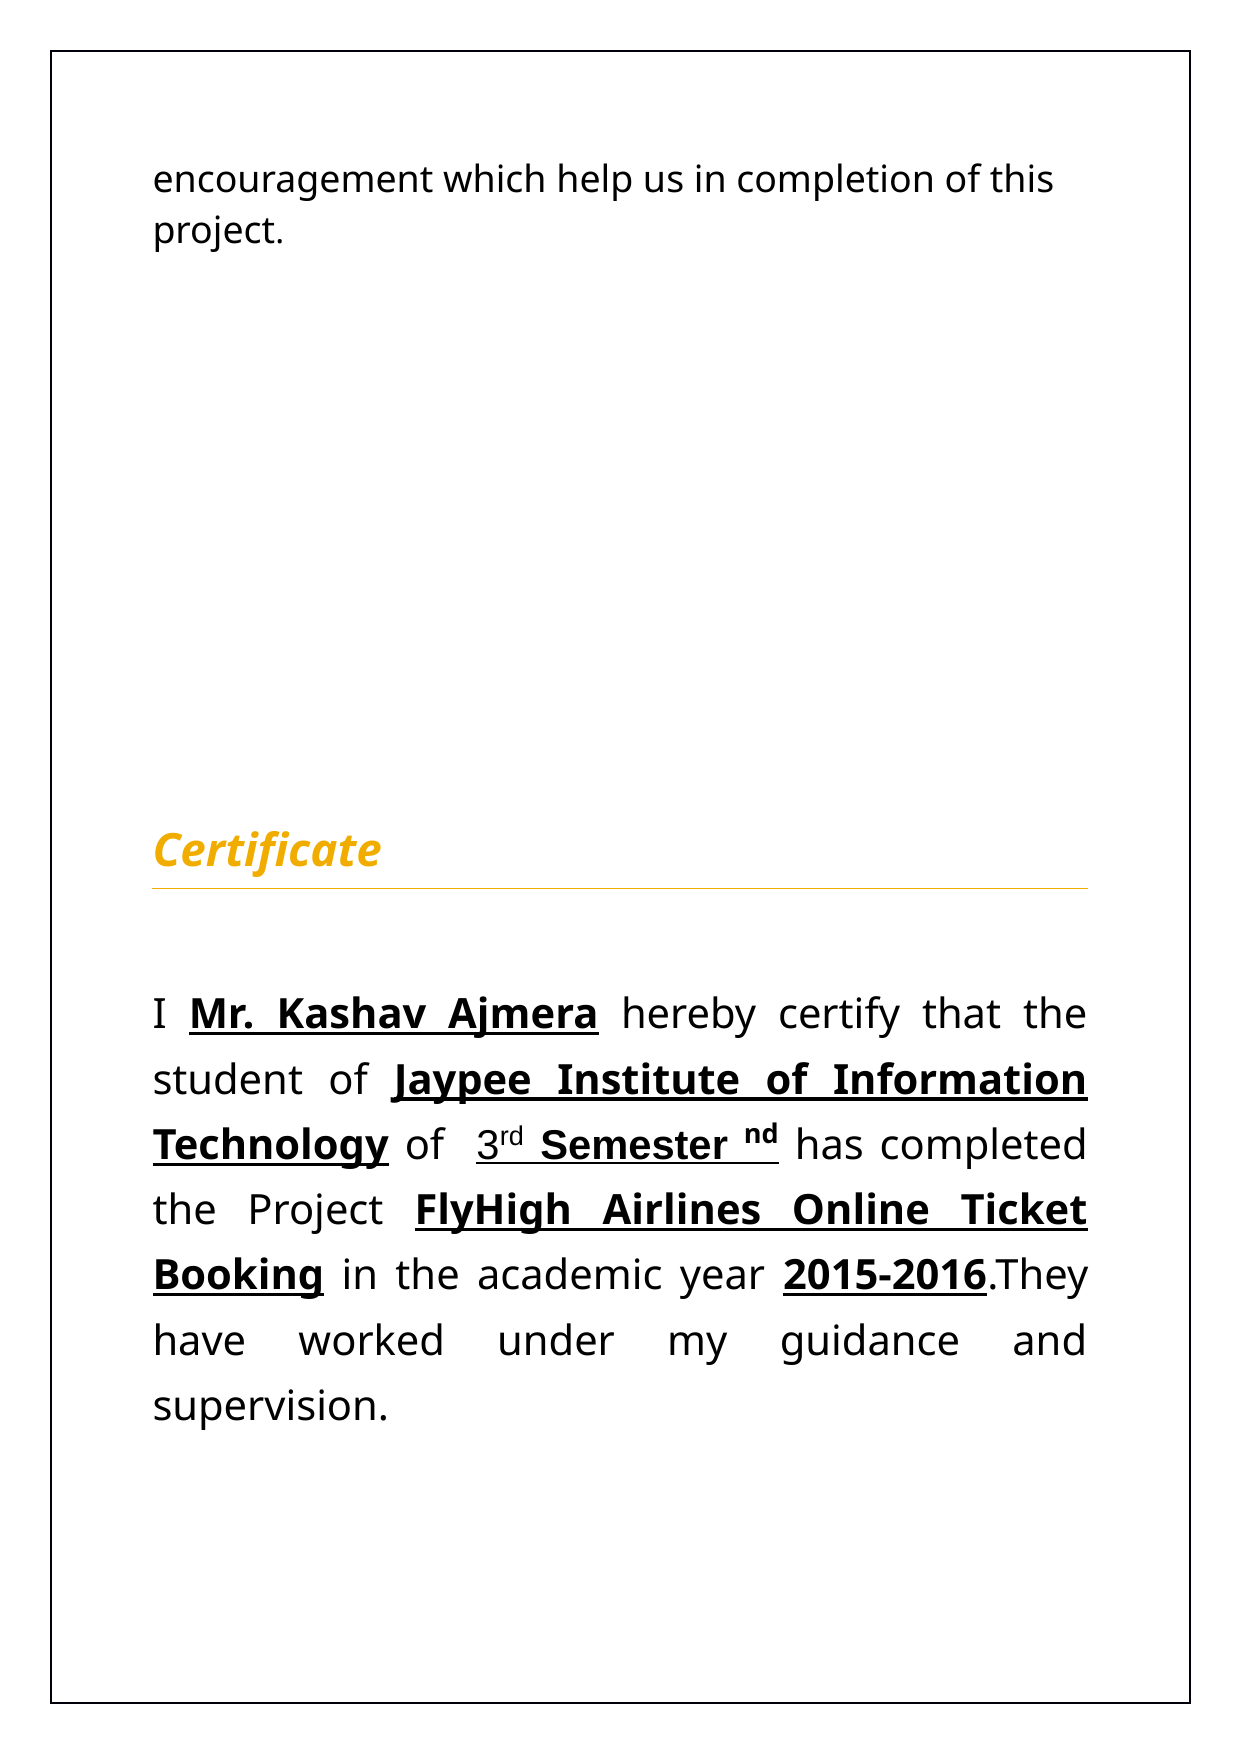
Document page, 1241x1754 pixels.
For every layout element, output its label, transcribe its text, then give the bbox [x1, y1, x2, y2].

text Certificate [152, 817, 1088, 888]
text encouragement which help us in completion of this project. [152, 152, 1088, 254]
text I Mr. Kashav Ajmera hereby certify that the student of Jaypee Institute of Information Technology of 3rd Semester nd has completed the Project FlyHigh Airlines Online Ticket Booking in the academic year 2015-2016.They have worked under my guidance and supervision. [152, 984, 1088, 1432]
